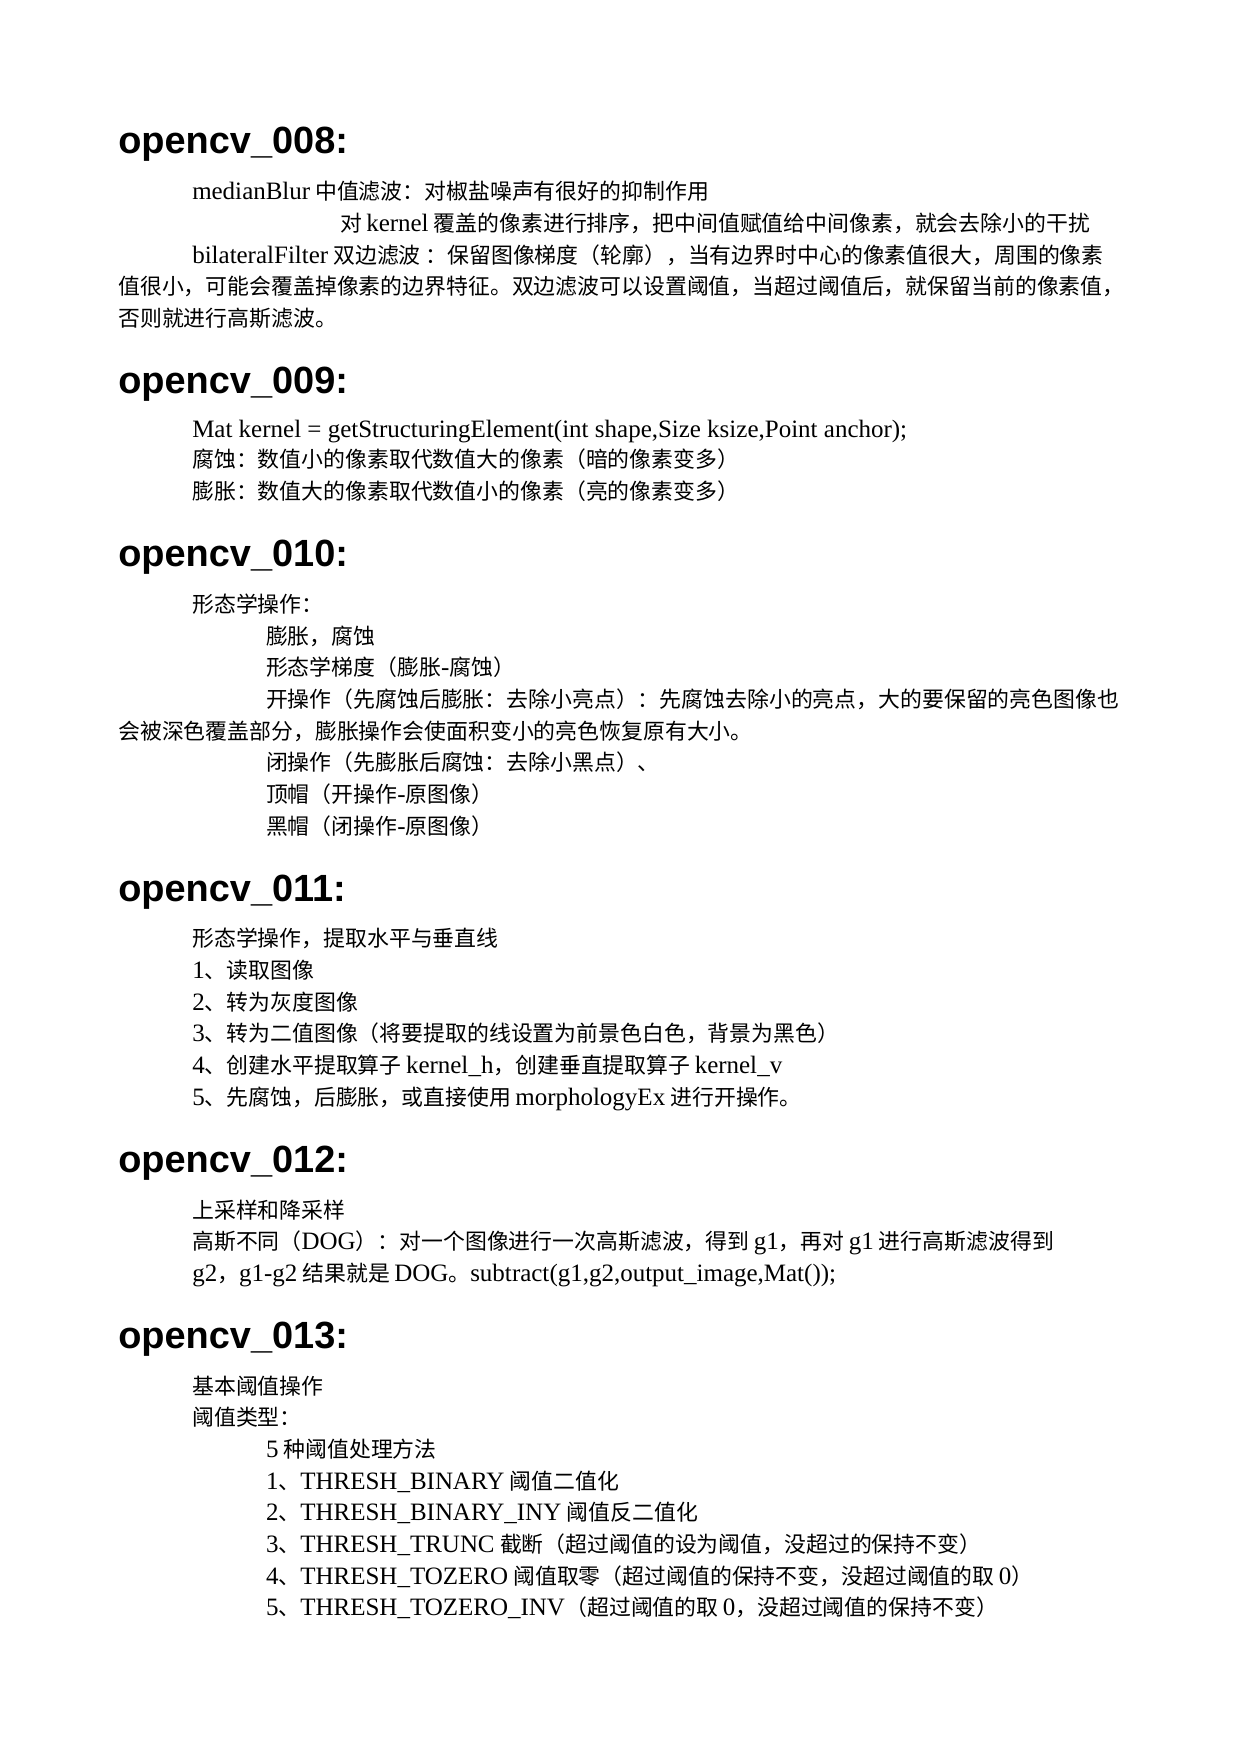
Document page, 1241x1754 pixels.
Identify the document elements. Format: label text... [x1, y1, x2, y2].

text 4、THRESH_TOZERO阈值取零（超过阈值的保持不变，没超过阈值的取0） [118, 1559, 1122, 1590]
text 基本阈值操作 [118, 1369, 1122, 1400]
text 腐蚀：数值小的像素取代数值大的像素（暗的像素变多） [118, 442, 1122, 474]
text 2、转为灰度图像 [118, 985, 1122, 1016]
text bilateralFilter双边滤波 ：保留图像梯度（轮廓），当有边界时中心的像素值很大，周围的像素值很小，可能会覆盖掉像素的边界特征。双边滤波可以设置阈值，当超过阈值后，就保留当前的像素值，否则就进行高斯滤波。 [118, 238, 1122, 333]
text 2、THRESH_BINARY_INY阈值反二值化 [118, 1495, 1122, 1527]
text 黑帽（闭操作-原图像） [118, 809, 1122, 840]
subtitle opencv_013: [118, 1313, 1122, 1356]
text 3、THRESH_TRUNC截断（超过阈值的设为阈值，没超过的保持不变） [118, 1527, 1122, 1559]
text 4、创建水平提取算子kernel_h，创建垂直提取算子kernel_v [118, 1048, 1122, 1080]
text 5、THRESH_TOZERO_INV（超过阈值的取0，没超过阈值的保持不变） [118, 1590, 1122, 1622]
text 1、THRESH_BINARY阈值二值化 [118, 1464, 1122, 1495]
text Mat kernel = getStructuringElement(int shape,Size ksize,Point anchor); [118, 414, 1122, 442]
text 形态学梯度（膨胀-腐蚀） [118, 650, 1122, 682]
text 3、转为二值图像（将要提取的线设置为前景色白色，背景为黑色） [118, 1016, 1122, 1048]
text 5种阈值处理方法 [118, 1432, 1122, 1464]
text 闭操作（先膨胀后腐蚀：去除小黑点）、 [118, 745, 1122, 777]
text 形态学操作，提取水平与垂直线 [118, 921, 1122, 953]
text 开操作（先腐蚀后膨胀：去除小亮点）：先腐蚀去除小的亮点，大的要保留的亮色图像也会被深色覆盖部分，膨胀操作会使面积变小的亮色恢复原有大小。 [118, 682, 1122, 745]
text 膨胀：数值大的像素取代数值小的像素（亮的像素变多） [118, 474, 1122, 506]
text 对kernel覆盖的像素进行排序，把中间值赋值给中间像素，就会去除小的干扰 [118, 206, 1122, 238]
subtitle opencv_012: [118, 1136, 1122, 1180]
text 高斯不同（DOG）：对一个图像进行一次高斯滤波，得到g1，再对g1进行高斯滤波得到 g2，g1-g2结果就是DOG。subtract(g1,g2,output_image,Mat()); [118, 1224, 1122, 1288]
text 顶帽（开操作-原图像） [118, 777, 1122, 809]
subtitle opencv_008: [118, 118, 1122, 162]
text 形态学操作： [118, 587, 1122, 619]
text 1、读取图像 [118, 953, 1122, 985]
text 膨胀，腐蚀 [118, 619, 1122, 650]
text 阈值类型： [118, 1400, 1122, 1432]
subtitle opencv_011: [118, 865, 1122, 909]
subtitle opencv_010: [118, 531, 1122, 574]
text 5、先腐蚀，后膨胀，或直接使用morphologyEx进行开操作。 [118, 1080, 1122, 1111]
text medianBlur中值滤波：对椒盐噪声有很好的抑制作用 [118, 174, 1122, 206]
text 上采样和降采样 [118, 1193, 1122, 1224]
subtitle opencv_009: [118, 358, 1122, 401]
